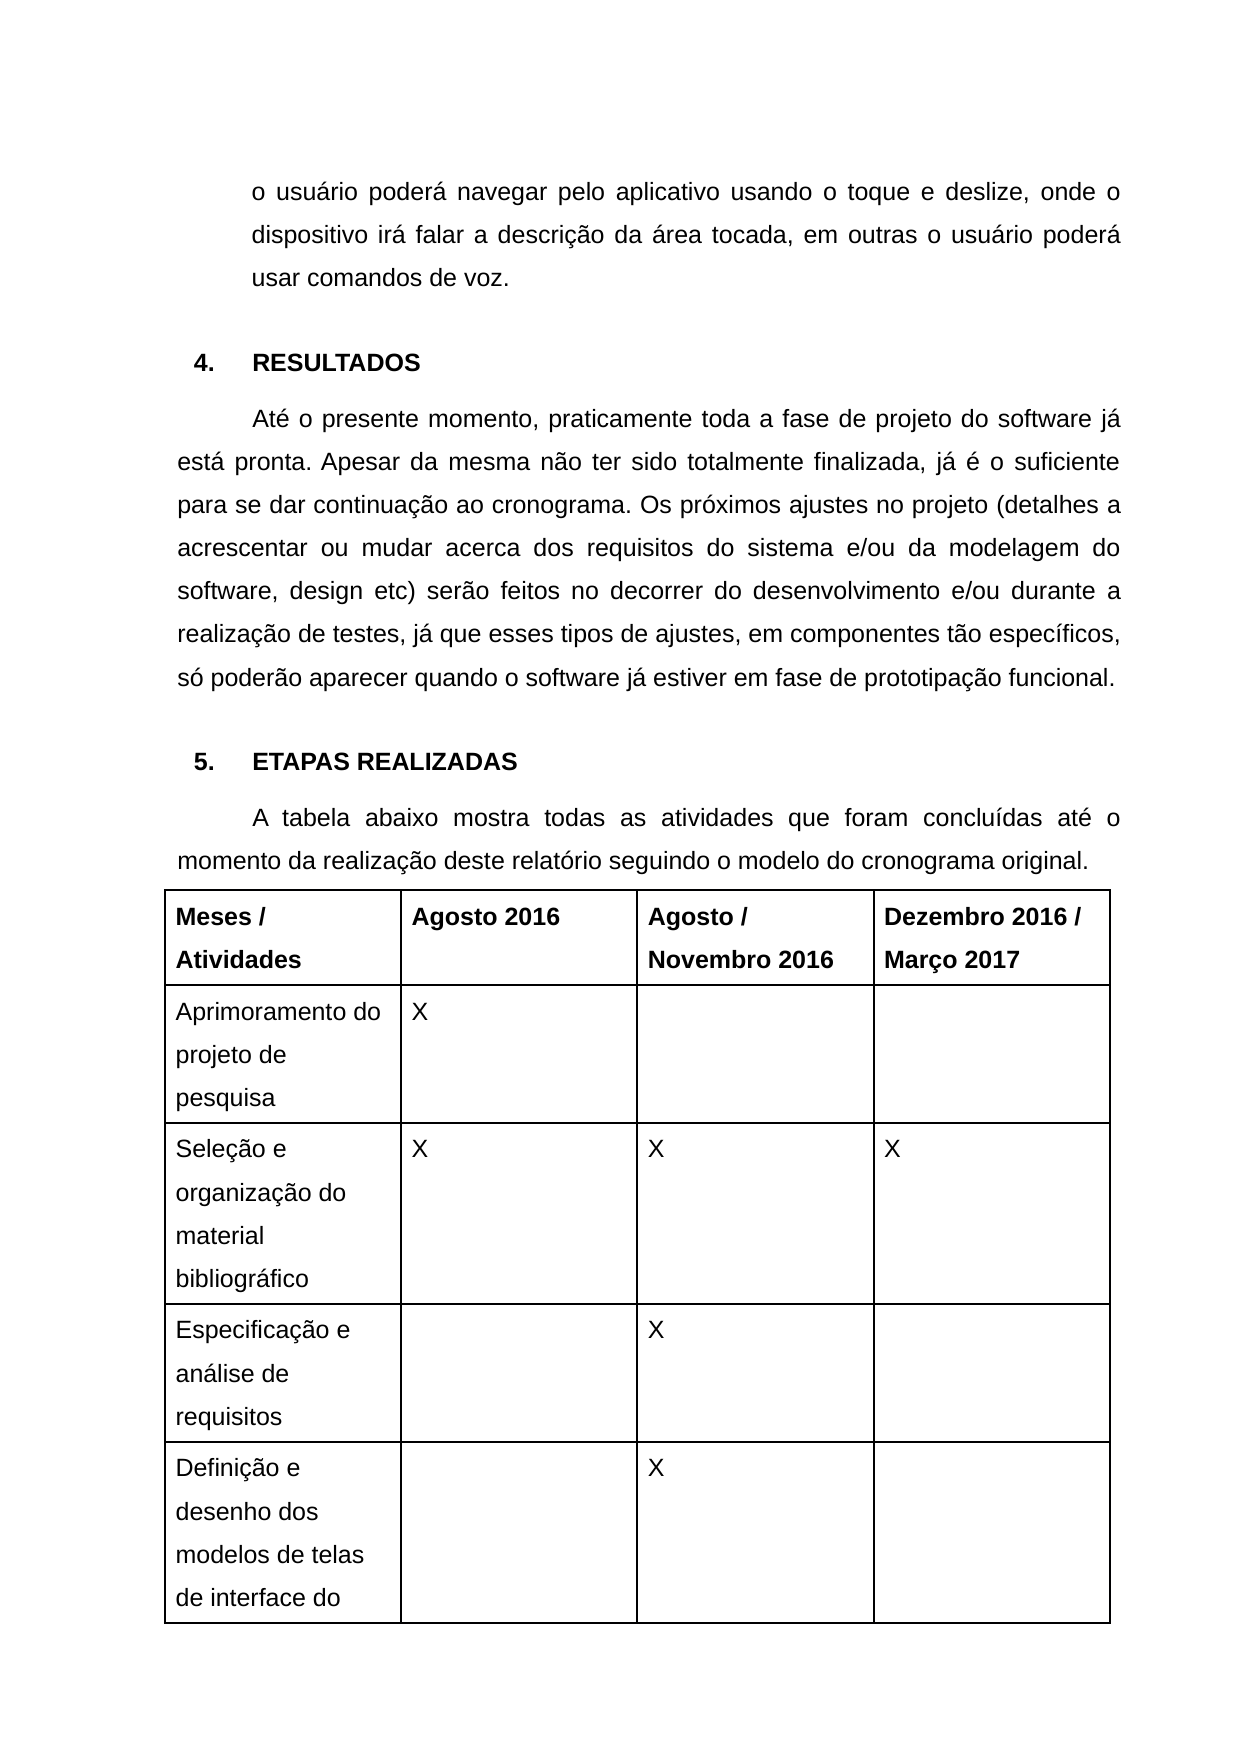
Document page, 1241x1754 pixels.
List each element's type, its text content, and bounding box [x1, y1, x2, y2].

table_cell [402, 1443, 636, 1622]
table_cell X [638, 1443, 873, 1622]
text Até o presente momento, praticamente toda a fase de projeto do software já está pronta. Apesar da mesma não ter sido totalmente finalizada, já é o suficiente para se dar continuação ao cronograma. Os próximos ajustes no projeto (detalhes a acrescentar ou mudar acerca dos requisitos do sistema e/ou da modelagem do software, design etc) serão feitos no decorrer do desenvolvimento e/ou durante a realização de testes, já que esses tipos de ajustes, em componentes tão específicos, só poderão aparecer quando o software já estiver em fase de prototipação funcional. [177, 404, 1122, 691]
table_cell [875, 986, 1109, 1122]
table_header Meses / Atividades [166, 891, 400, 984]
table_cell [875, 1443, 1109, 1622]
table_cell Definição e desenho dos modelos de telas de interface do [166, 1443, 400, 1622]
table_cell X [402, 1124, 636, 1303]
table_header Dezembro 2016 / Março 2017 [875, 891, 1109, 984]
subtitle RESULTADOS [214, 348, 1122, 377]
table_cell X [402, 986, 636, 1122]
table_header Agosto / Novembro 2016 [638, 891, 873, 984]
table_cell Aprimoramento do projeto de pesquisa [166, 986, 400, 1122]
subtitle ETAPAS REALIZADAS [214, 747, 1122, 776]
table_cell X [875, 1124, 1109, 1303]
table_cell [875, 1305, 1109, 1441]
table_cell X [638, 1305, 873, 1441]
table_cell [638, 986, 873, 1122]
table_cell [402, 1305, 636, 1441]
table_header Agosto 2016 [402, 891, 636, 984]
table_cell Seleção e organização do material bibliográfico [166, 1124, 400, 1303]
table_cell Especificação e análise de requisitos [166, 1305, 400, 1441]
table_cell X [638, 1124, 873, 1303]
text o usuário poderá navegar pelo aplicativo usando o toque e deslize, onde o dispositivo irá falar a descrição da área tocada, em outras o usuário poderá usar comandos de voz. [251, 177, 1122, 292]
text A tabela abaixo mostra todas as atividades que foram concluídas até o momento da realização deste relatório seguindo o modelo do cronograma original. [177, 803, 1122, 875]
